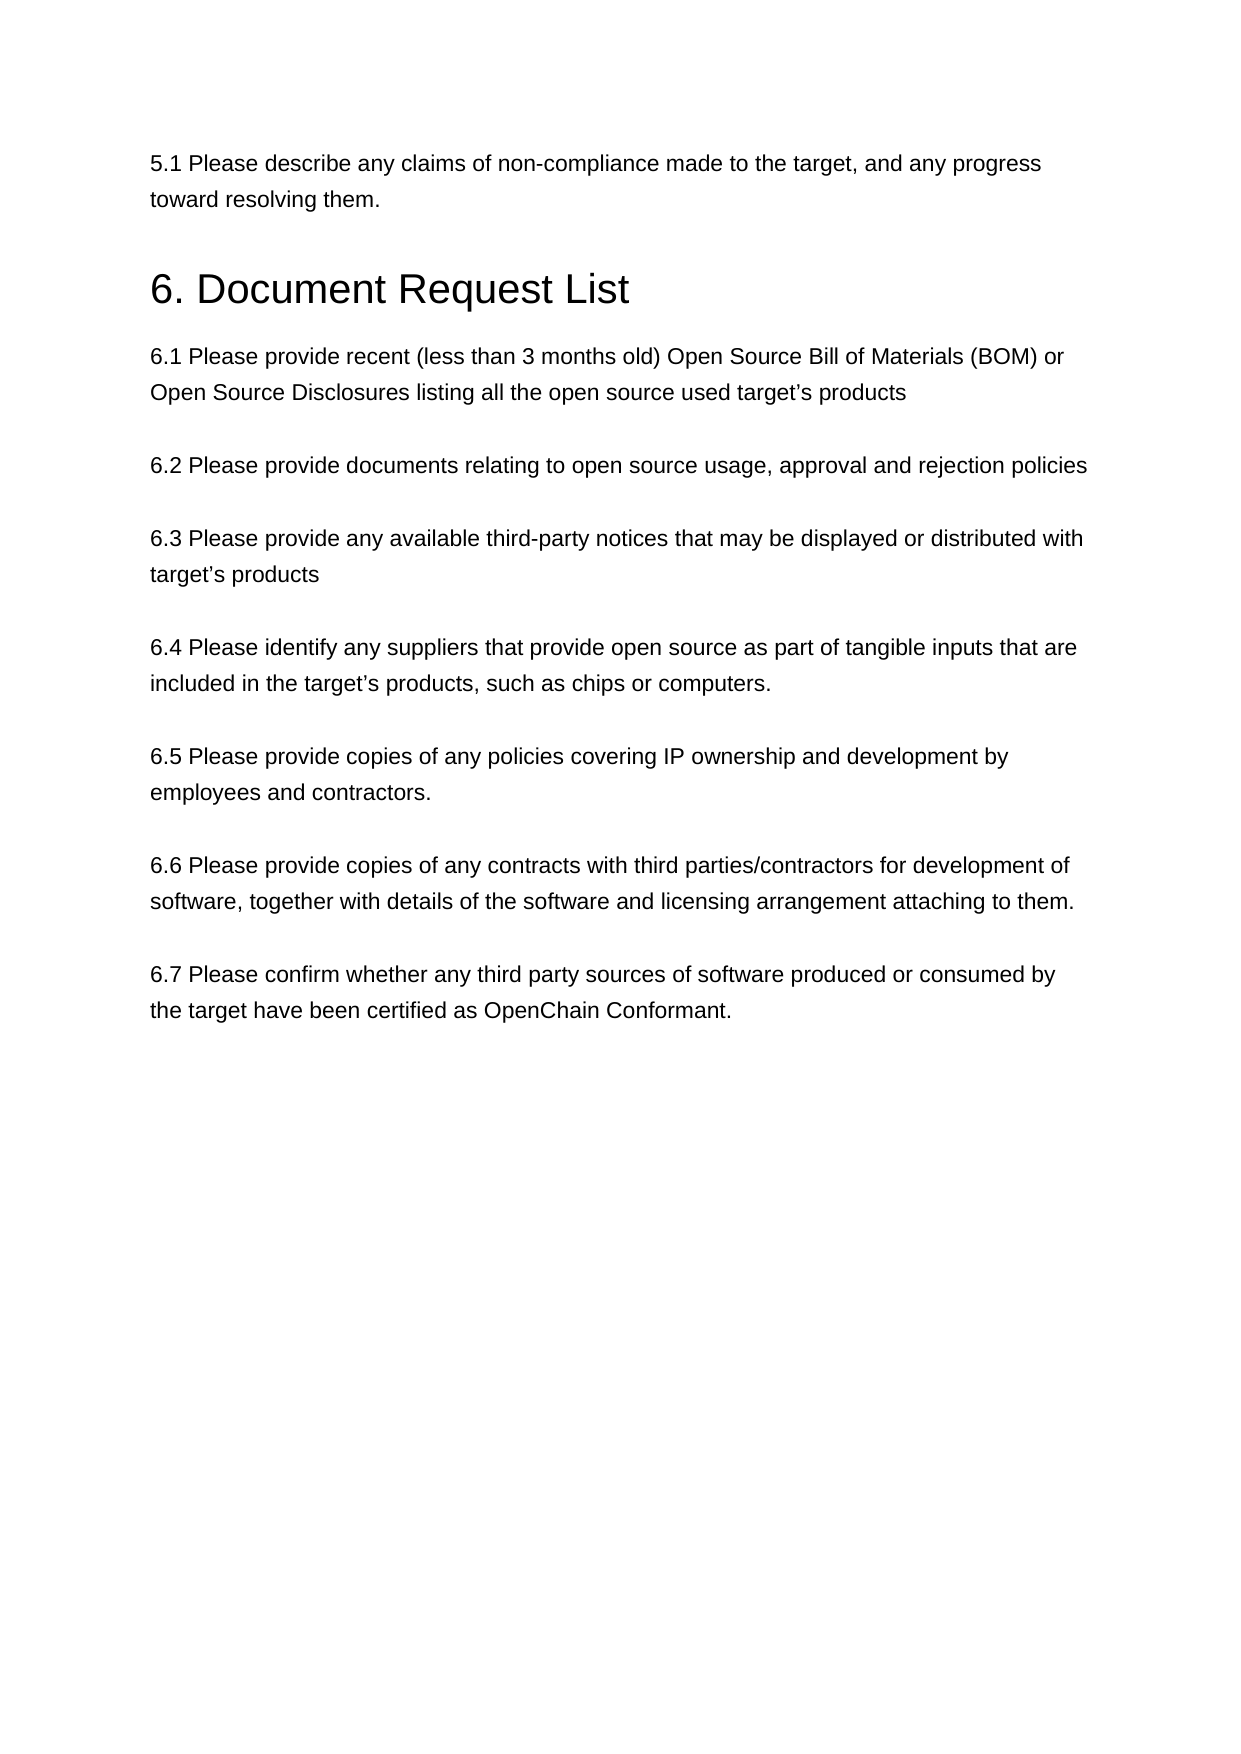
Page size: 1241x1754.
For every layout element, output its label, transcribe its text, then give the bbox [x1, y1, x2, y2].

text 6.4 Please identify any suppliers that provide open source as part of tangible inputs that are included in the target’s products, such as chips or computers. [150, 634, 1090, 696]
text 6.7 Please confirm whether any third party sources of software produced or consumed by the target have been certified as OpenChain Conformant. [150, 961, 1090, 1024]
text 5.1 Please describe any claims of non-compliance made to the target, and any progress toward resolving them. [150, 150, 1090, 213]
subtitle 6. Document Request List [150, 264, 1090, 312]
text 6.5 Please provide copies of any policies covering IP ownership and development by employees and contractors. [150, 743, 1090, 806]
text 6.3 Please provide any available third-party notices that may be displayed or distributed with target’s products [150, 525, 1090, 587]
text 6.6 Please provide copies of any contracts with third parties/contractors for development of software, together with details of the software and licensing arrangement attaching to them. [150, 852, 1090, 914]
text 6.2 Please provide documents relating to open source usage, approval and rejection policies [150, 452, 1090, 478]
text 6.1 Please provide recent (less than 3 months old) Open Source Bill of Materials (BOM) or Open Source Disclosures listing all the open source used target’s products [150, 343, 1090, 406]
